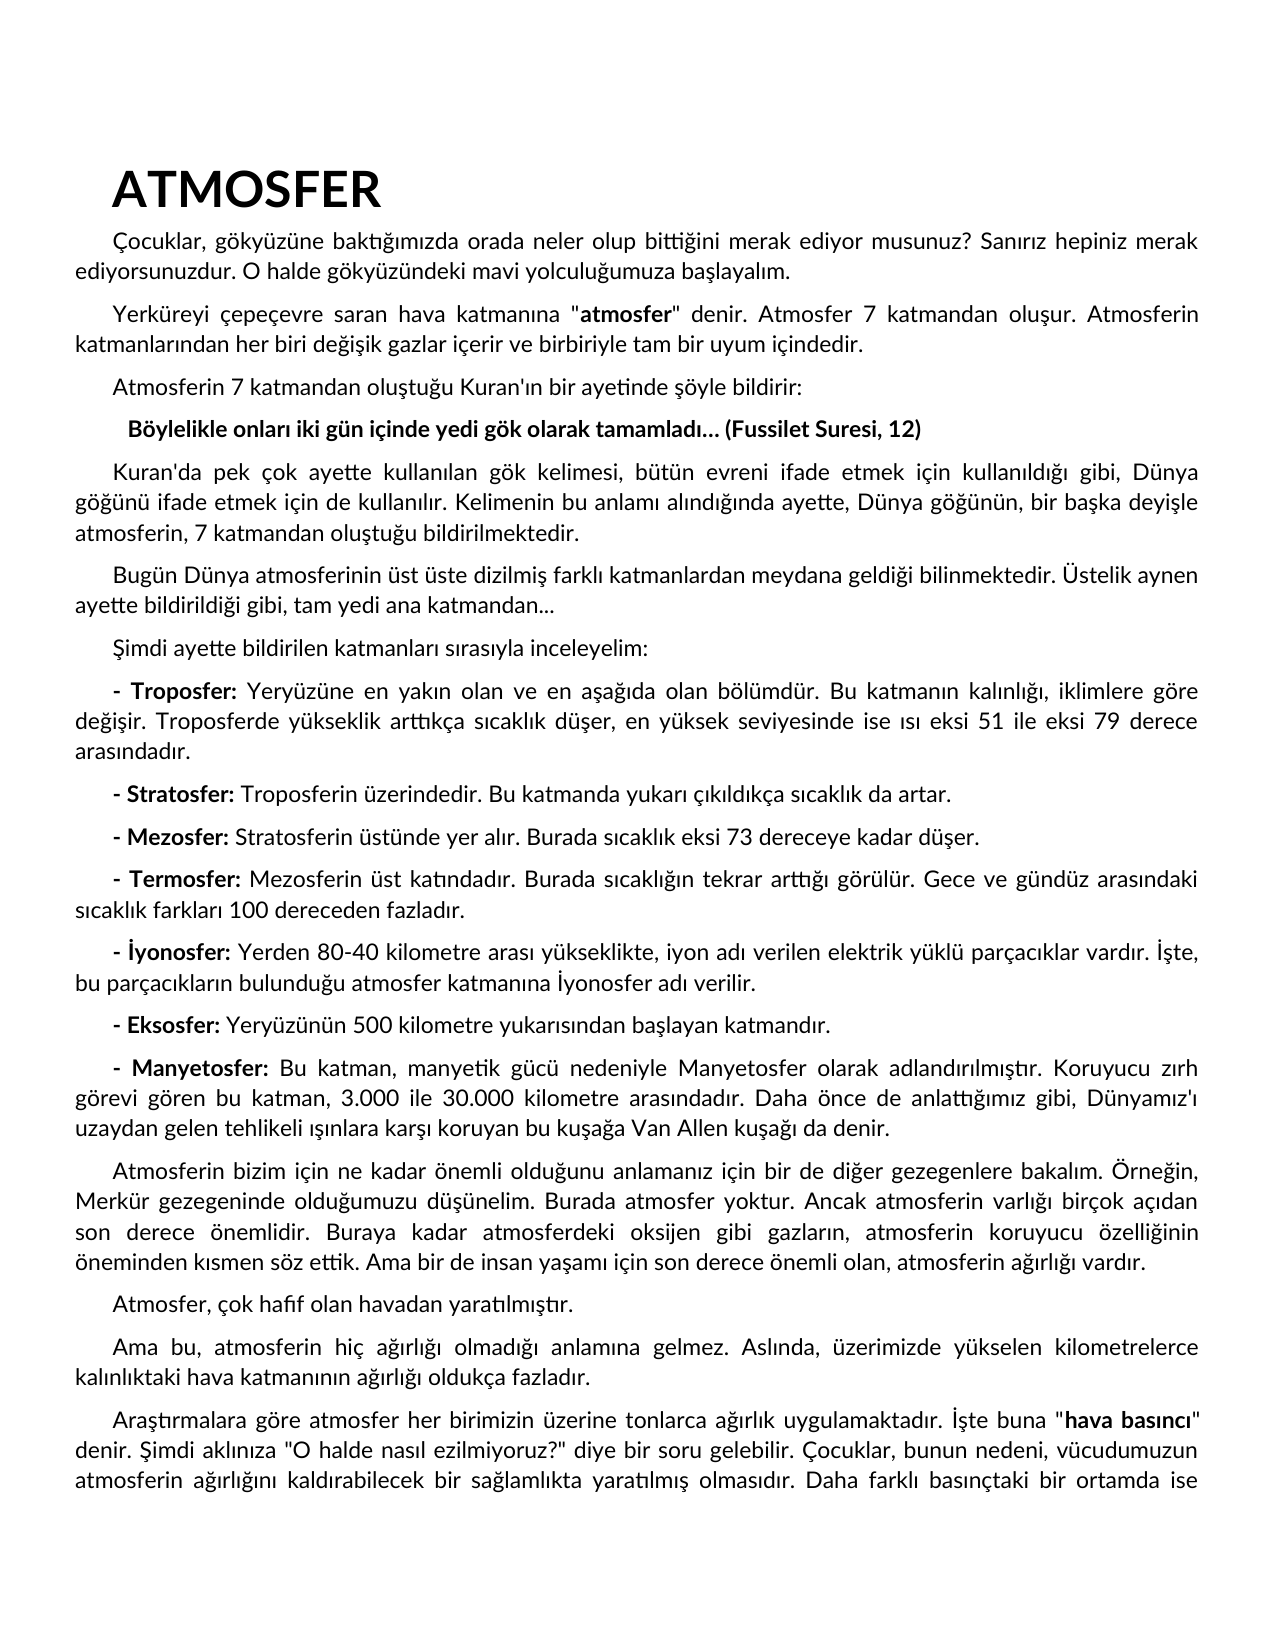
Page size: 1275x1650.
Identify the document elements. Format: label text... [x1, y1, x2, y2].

text - Manyetosfer: Bu katman, manyetik gücü nedeniyle Manyetosfer olarak adlandırılmıştır. Koruyucu zırh görevi gören bu katman, 3.000 ile 30.000 kilometre arasındadır. Daha önce de anlattığımız gibi, Dünyamız'ı uzaydan gelen tehlikeli ışınlara karşı koruyan bu kuşağa Van Allen kuşağı da denir. [75, 1054, 1200, 1142]
text Şimdi ayette bildirilen katmanları sırasıyla inceleyelim: [75, 634, 1200, 661]
text - Mezosfer: Stratosferin üstünde yer alır. Burada sıcaklık eksi 73 dereceye kadar düşer. [75, 822, 1200, 850]
text - Eksosfer: Yeryüzünün 500 kilometre yukarısından başlayan katmandır. [75, 1011, 1200, 1038]
text Ama bu, atmosferin hiç ağırlığı olmadığı anlamına gelmez. Aslında, üzerimizde yükselen kilometrelerce kalınlıktaki hava katmanının ağırlığı oldukça fazladır. [75, 1333, 1200, 1391]
text Böylelikle onları iki gün içinde yedi gök olarak tamamladı… (Fussilet Suresi, 12) [127, 415, 1177, 443]
text Atmosferin 7 katmandan oluştuğu Kuran'ın bir ayetinde şöyle bildirir: [75, 372, 1200, 400]
text - İyonosfer: Yerden 80-40 kilometre arası yükseklikte, iyon adı verilen elektrik yüklü parçacıklar vardır. İşte, bu parçacıkların bulunduğu atmosfer katmanına İyonosfer adı verilir. [75, 938, 1200, 996]
text Çocuklar, gökyüzüne baktığımızda orada neler olup bittiğini merak ediyor musunuz? Sanırız hepiniz merak ediyorsunuzdur. O halde gökyüzündeki mavi yolculuğumuza başlayalım. [75, 227, 1200, 284]
text - Troposfer: Yeryüzüne en yakın olan ve en aşağıda olan bölümdür. Bu katmanın kalınlığı, iklimlere göre değişir. Troposferde yükseklik arttıkça sıcaklık düşer, en yüksek seviyesinde ise ısı eksi 51 ile eksi 79 derece arasındadır. [75, 677, 1200, 764]
text Kuran'da pek çok ayette kullanılan gök kelimesi, bütün evreni ifade etmek için kullanıldığı gibi, Dünya göğünü ifade etmek için de kullanılır. Kelimenin bu anlamı alındığında ayette, Dünya göğünün, bir başka deyişle atmosferin, 7 katmandan oluştuğu bildirilmektedir. [75, 458, 1200, 546]
text Bugün Dünya atmosferinin üst üste dizilmiş farklı katmanlardan meydana geldiği bilinmektedir. Üstelik aynen ayette bildirildiği gibi, tam yedi ana katmandan... [75, 561, 1200, 619]
subtitle ATMOSFER [112, 158, 1200, 218]
text Yerküreyi çepeçevre saran hava katmanına "atmosfer" denir. Atmosfer 7 katmandan oluşur. Atmosferin katmanlarından her biri değişik gazlar içerir ve birbiriyle tam bir uyum içindedir. [75, 299, 1200, 357]
text Atmosfer, çok hafif olan havadan yaratılmıştır. [75, 1290, 1200, 1318]
text - Termosfer: Mezosferin üst katındadır. Burada sıcaklığın tekrar arttığı görülür. Gece ve gündüz arasındaki sıcaklık farkları 100 dereceden fazladır. [75, 865, 1200, 923]
text Atmosferin bizim için ne kadar önemli olduğunu anlamanız için bir de diğer gezegenlere bakalım. Örneğin, Merkür gezegeninde olduğumuzu düşünelim. Burada atmosfer yoktur. Ancak atmosferin varlığı birçok açıdan son derece önemlidir. Buraya kadar atmosferdeki oksijen gibi gazların, atmosferin koruyucu özelliğinin öneminden kısmen söz ettik. Ama bir de insan yaşamı için son derece önemli olan, atmosferin ağırlığı vardır. [75, 1157, 1200, 1275]
text - Stratosfer: Troposferin üzerindedir. Bu katmanda yukarı çıkıldıkça sıcaklık da artar. [75, 780, 1200, 807]
text Araştırmalara göre atmosfer her birimizin üzerine tonlarca ağırlık uygulamaktadır. İşte buna "hava basıncı" denir. Şimdi aklınıza "O halde nasıl ezilmiyoruz?" diye bir soru gelebilir. Çocuklar, bunun nedeni, vücudumuzun atmosferin ağırlığını kaldırabilecek bir sağlamlıkta yaratılmış olmasıdır. Daha farklı basınçtaki bir ortamda ise [75, 1406, 1200, 1494]
